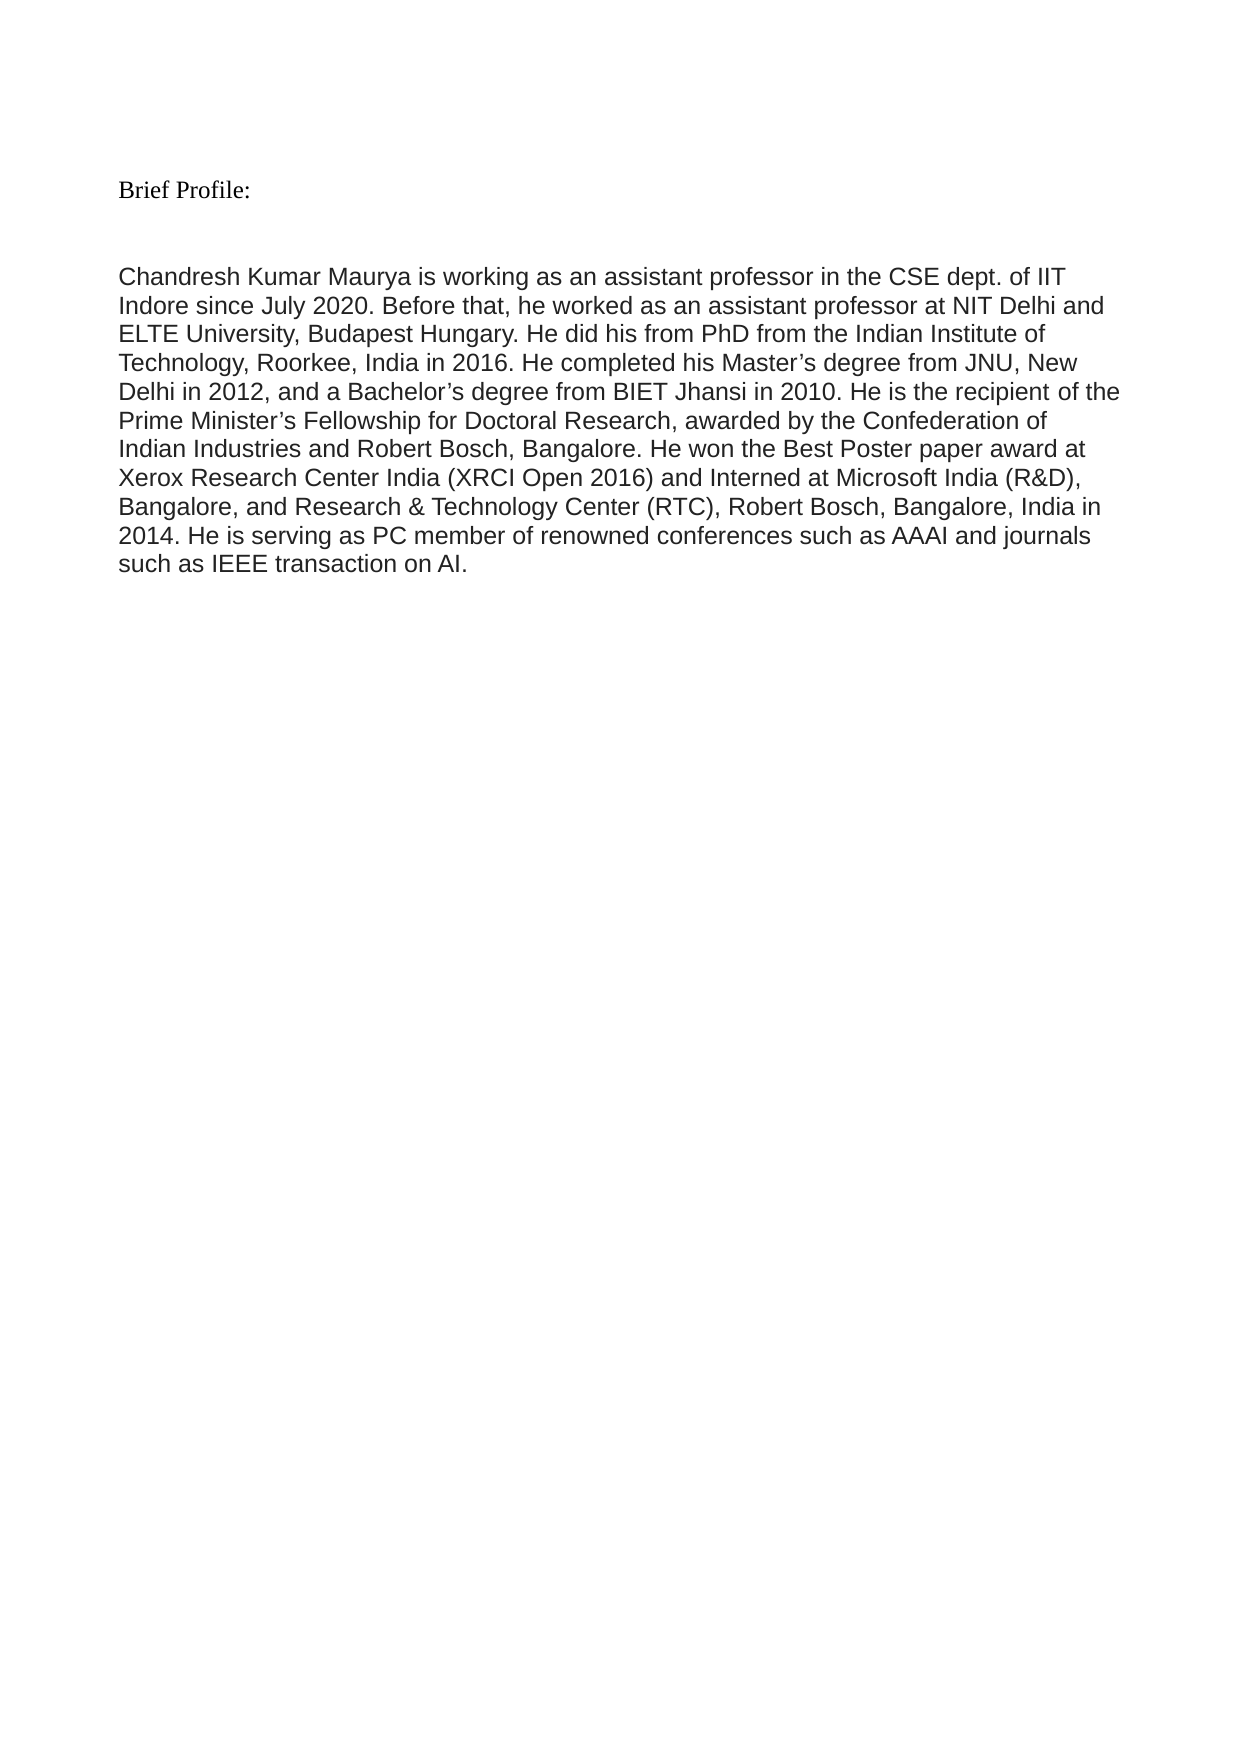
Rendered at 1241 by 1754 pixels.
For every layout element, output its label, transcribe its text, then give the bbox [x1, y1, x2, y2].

text Chandresh Kumar Maurya is working as an assistant professor in the CSE dept. of IIT Indore since July 2020. Before that, he worked as an assistant professor at NIT Delhi and ELTE University, Budapest Hungary. He did his from PhD from the Indian Institute of Technology, Roorkee, India in 2016. He completed his Master’s degree from JNU, New Delhi in 2012, and a Bachelor’s degree from BIET Jhansi in 2010. He is the recipient of the Prime Minister’s Fellowship for Doctoral Research, awarded by the Confederation of Indian Industries and Robert Bosch, Bangalore. He won the Best Poster paper award at Xerox Research Center India (XRCI Open 2016) and Interned at Microsoft India (R&D), Bangalore, and Research & Technology Center (RTC), Robert Bosch, Bangalore, India in 2014. He is serving as PC member of renowned conferences such as AAAI and journals such as IEEE transaction on AI. [118, 262, 1122, 578]
text Brief Profile: [118, 176, 1122, 204]
